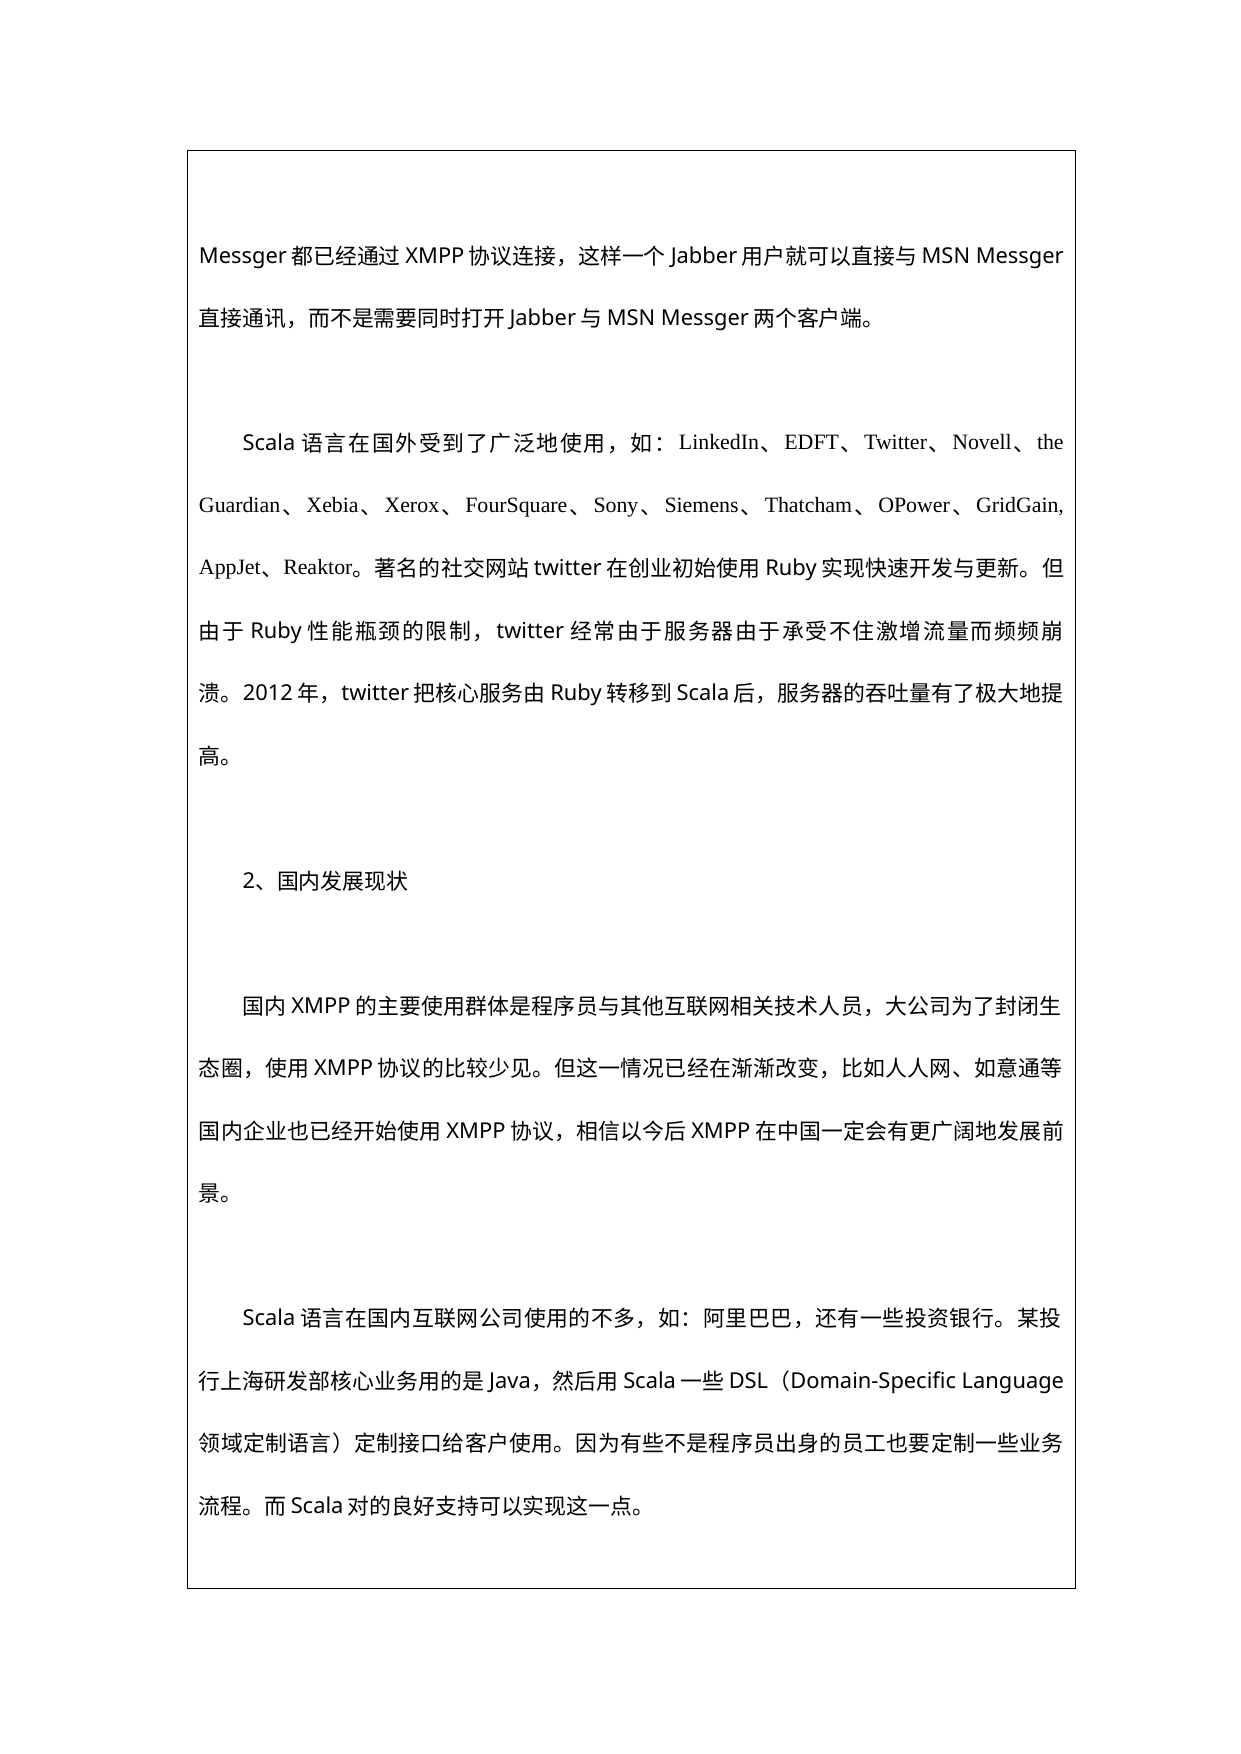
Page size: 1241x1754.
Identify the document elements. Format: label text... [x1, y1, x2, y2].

table_header Messger都已经通过XMPP协议连接，这样一个Jabber用户就可以直接与MSN Messger直接通讯，而不是需要同时打开Jabber与MSN Messger两个客户端。 Scala语言在国外受到了广泛地使用，如：LinkedIn、EDFT、Twitter、Novell、the Guardian、Xebia、Xerox、FourSquare、Sony、Siemens、Thatcham、OPower、GridGain, AppJet、Reaktor。著名的社交网站twitter在创业初始使用Ruby实现快速开发与更新。但由于Ruby性能瓶颈的限制，twitter经常由于服务器由于承受不住激增流量而频频崩溃。2012年，twitter把核心服务由Ruby转移到Scala后，服务器的吞吐量有了极大地提高。 2、国内发展现状 国内XMPP的主要使用群体是程序员与其他互联网相关技术人员，大公司为了封闭生态圈，使用XMPP协议的比较少见。但这一情况已经在渐渐改变，比如人人网、如意通等国内企业也已经开始使用XMPP协议，相信以今后XMPP在中国一定会有更广阔地发展前景。 Scala语言在国内互联网公司使用的不多，如：阿里巴巴，还有一些投资银行。某投行上海研发部核心业务用的是Java，然后用Scala一些DSL（Domain-Specific Language领域定制语言）定制接口给客户使用。因为有些不是程序员出身的员工也要定制一些业务流程。而Scala对的良好支持可以实现这一点。 [188, 151, 1075, 1588]
